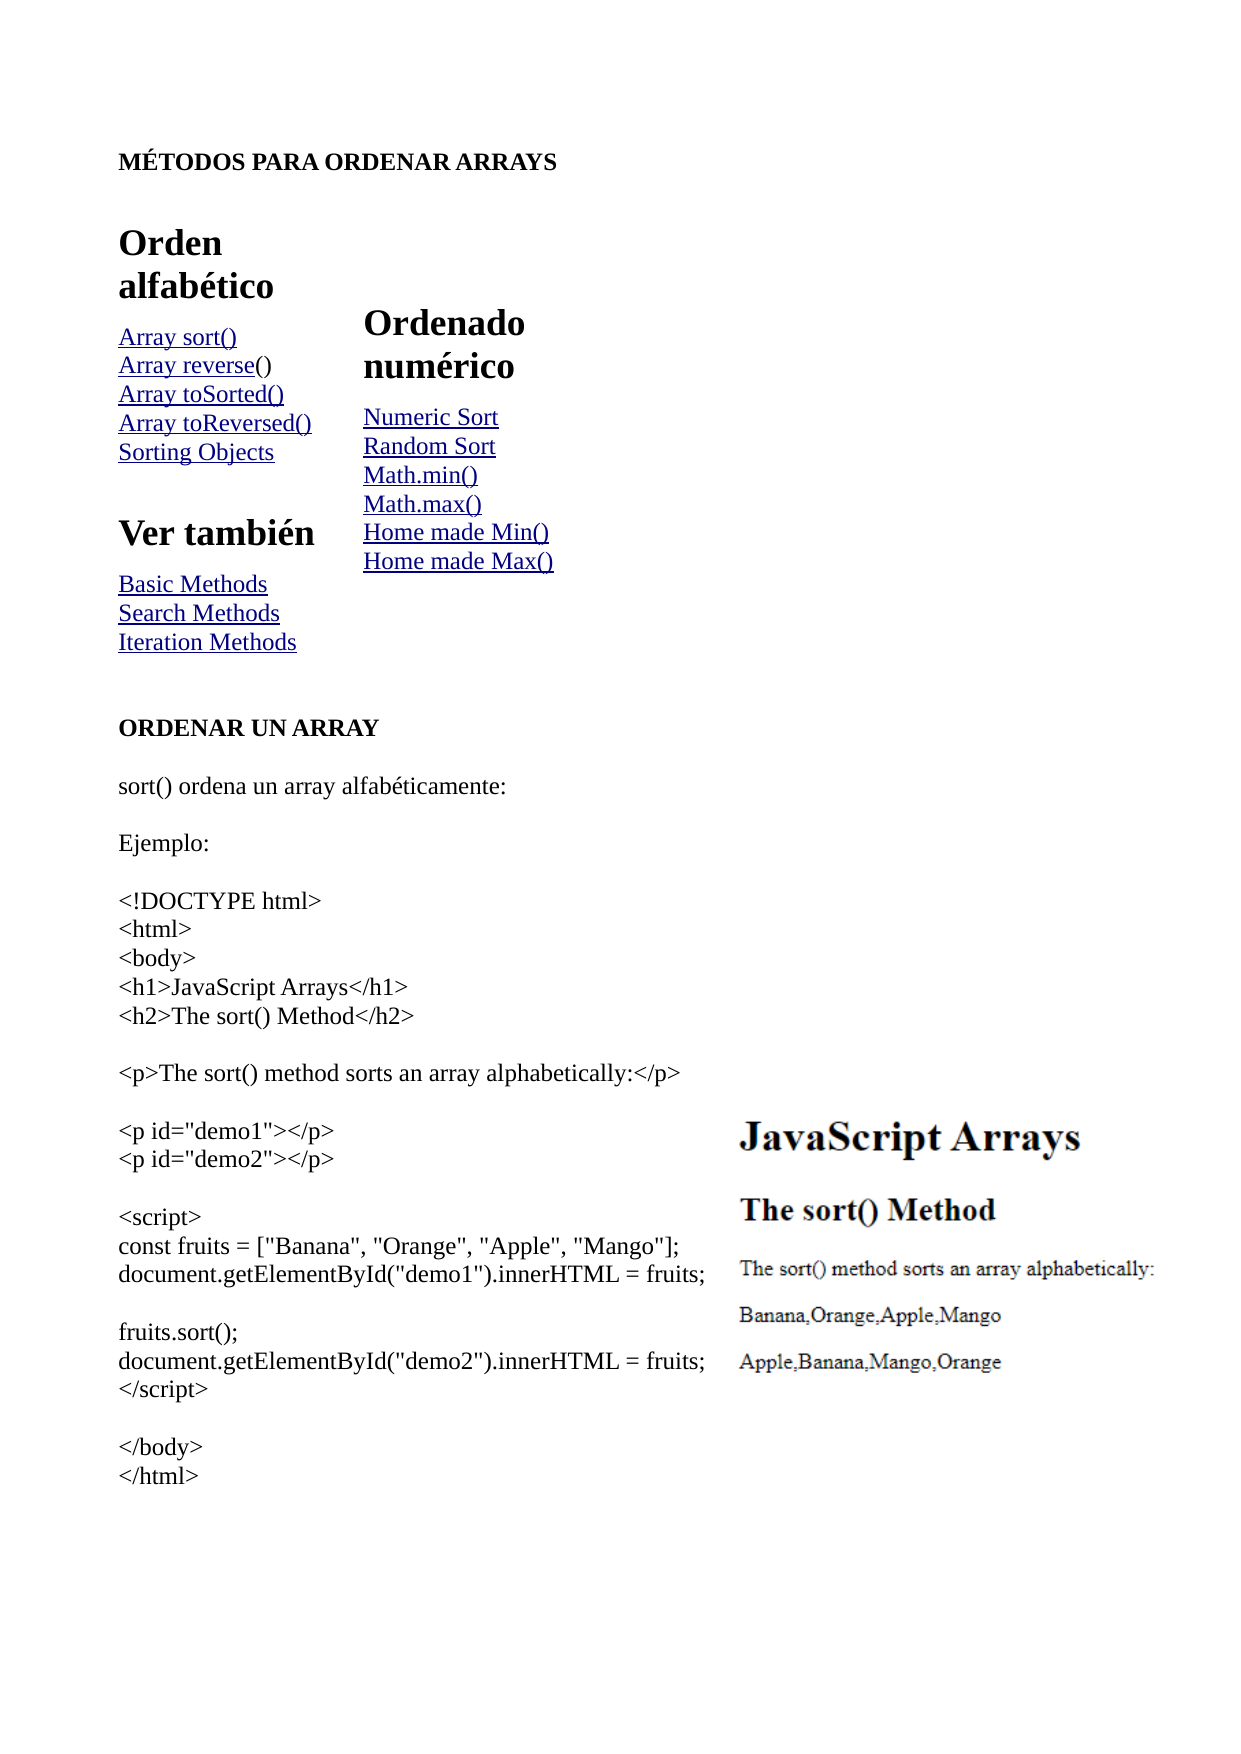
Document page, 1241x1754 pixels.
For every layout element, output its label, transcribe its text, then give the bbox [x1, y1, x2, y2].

text MÉTODOS PARA ORDENAR ARRAYS [118, 147, 1122, 176]
table_header Orden alfabético Array sort() Array reverse() Array toSorted() Array toReversed() Sorting Objects Ver también Basic Methods Search Methods Iteration Methods [118, 204, 363, 656]
text const fruits = ["Banana", "Orange", "Apple", "Mango"]; [118, 1231, 730, 1259]
text <h2>The sort() Method</h2> [118, 1001, 1122, 1029]
text Ejemplo: [118, 828, 1122, 857]
picture [730, 1115, 1169, 1399]
table_header Ordenado numérico Numeric Sort Random Sort Math.min() Math.max() Home made Min() Home made Max() [363, 204, 596, 656]
text <body> [118, 943, 1122, 972]
text <html> [118, 914, 1122, 943]
text document.getElementById("demo2").innerHTML = fruits; [118, 1346, 730, 1374]
text <p id="demo1"></p> [118, 1116, 730, 1144]
text <!DOCTYPE html> [118, 886, 1122, 914]
text document.getElementById("demo1").innerHTML = fruits; [118, 1259, 730, 1288]
text </html> [118, 1461, 1122, 1489]
text ORDENAR UN ARRAY [118, 713, 1122, 742]
text fruits.sort(); [118, 1317, 730, 1346]
text sort() ordena un array alfabéticamente: [118, 771, 1122, 799]
text <p>The sort() method sorts an array alphabetically:</p> [118, 1058, 1122, 1087]
text </script> [118, 1374, 1122, 1403]
text <h1>JavaScript Arrays</h1> [118, 972, 1122, 1001]
text </body> [118, 1432, 1122, 1461]
text <script> [118, 1202, 730, 1231]
text <p id="demo2"></p> [118, 1144, 730, 1173]
